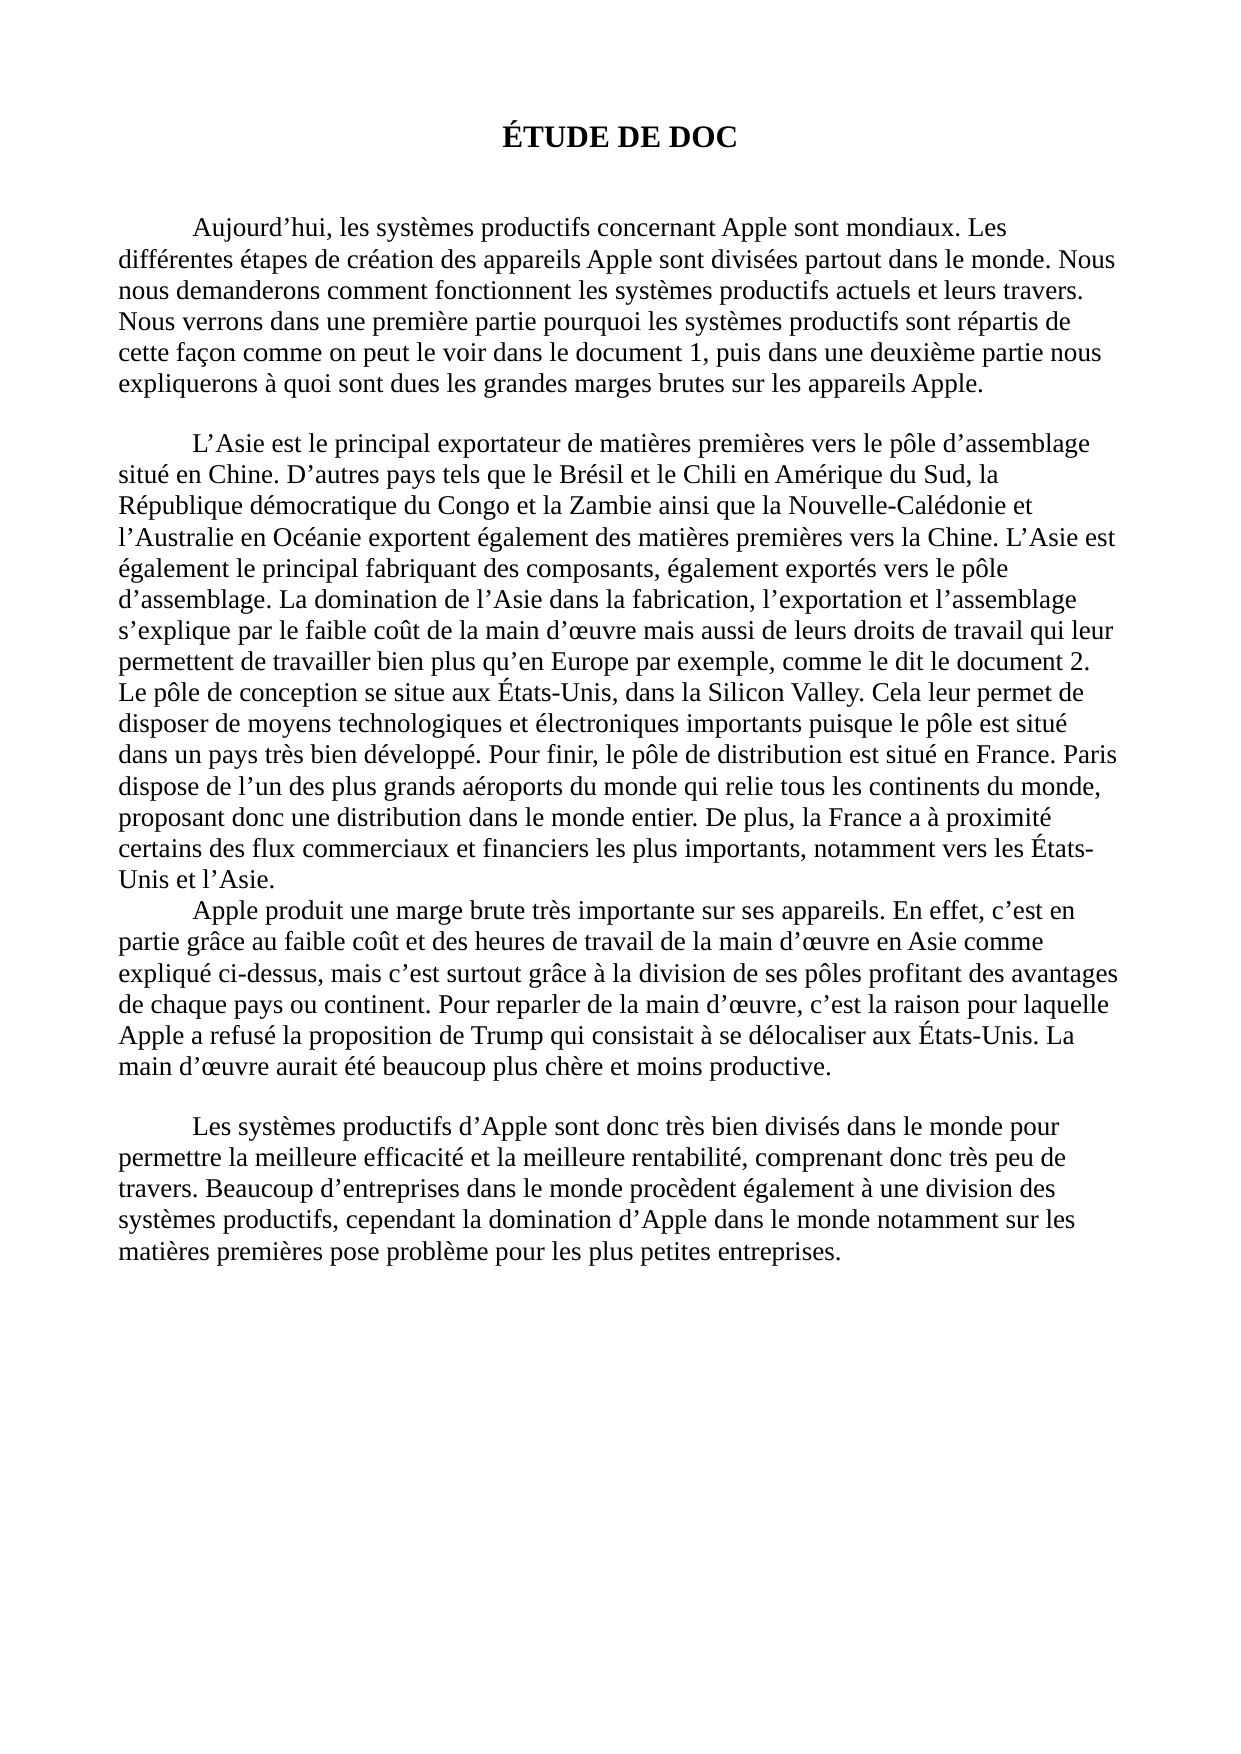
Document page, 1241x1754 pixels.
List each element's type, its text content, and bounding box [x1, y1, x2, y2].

text L’Asie est le principal exportateur de matières premières vers le pôle d’assemblage situé en Chine. D’autres pays tels que le Brésil et le Chili en Amérique du Sud, la République démocratique du Congo et la Zambie ainsi que la Nouvelle-Calédonie et l’Australie en Océanie exportent également des matières premières vers la Chine. L’Asie est également le principal fabriquant des composants, également exportés vers le pôle d’assemblage. La domination de l’Asie dans la fabrication, l’exportation et l’assemblage s’explique par le faible coût de la main d’œuvre mais aussi de leurs droits de travail qui leur permettent de travailler bien plus qu’en Europe par exemple, comme le dit le document 2. Le pôle de conception se situe aux États-Unis, dans la Silicon Valley. Cela leur permet de disposer de moyens technologiques et électroniques importants puisque le pôle est situé dans un pays très bien développé. Pour finir, le pôle de distribution est situé en France. Paris dispose de l’un des plus grands aéroports du monde qui relie tous les continents du monde, proposant donc une distribution dans le monde entier. De plus, la France a à proximité certains des flux commerciaux et financiers les plus importants, notamment vers les États-Unis et l’Asie. [118, 427, 1122, 894]
text Apple produit une marge brute très importante sur ses appareils. En effet, c’est en partie grâce au faible coût et des heures de travail de la main d’œuvre en Asie comme expliqué ci-dessus, mais c’est surtout grâce à la division de ses pôles profitant des avantages de chaque pays ou continent. Pour reparler de la main d’œuvre, c’est la raison pour laquelle Apple a refusé la proposition de Trump qui consistait à se délocaliser aux États-Unis. La main d’œuvre aurait été beaucoup plus chère et moins productive. [118, 894, 1122, 1081]
text Les systèmes productifs d’Apple sont donc très bien divisés dans le monde pour permettre la meilleure efficacité et la meilleure rentabilité, comprenant donc très peu de travers. Beaucoup d’entreprises dans le monde procèdent également à une division des systèmes productifs, cependant la domination d’Apple dans le monde notamment sur les matières premières pose problème pour les plus petites entreprises. [118, 1110, 1122, 1266]
text ÉTUDE DE DOC [118, 118, 1122, 154]
text Aujourd’hui, les systèmes productifs concernant Apple sont mondiaux. Les différentes étapes de création des appareils Apple sont divisées partout dans le monde. Nous nous demanderons comment fonctionnent les systèmes productifs actuels et leurs travers. Nous verrons dans une première partie pourquoi les systèmes productifs sont répartis de cette façon comme on peut le voir dans le document 1, puis dans une deuxième partie nous expliquerons à quoi sont dues les grandes marges brutes sur les appareils Apple. [118, 212, 1122, 398]
